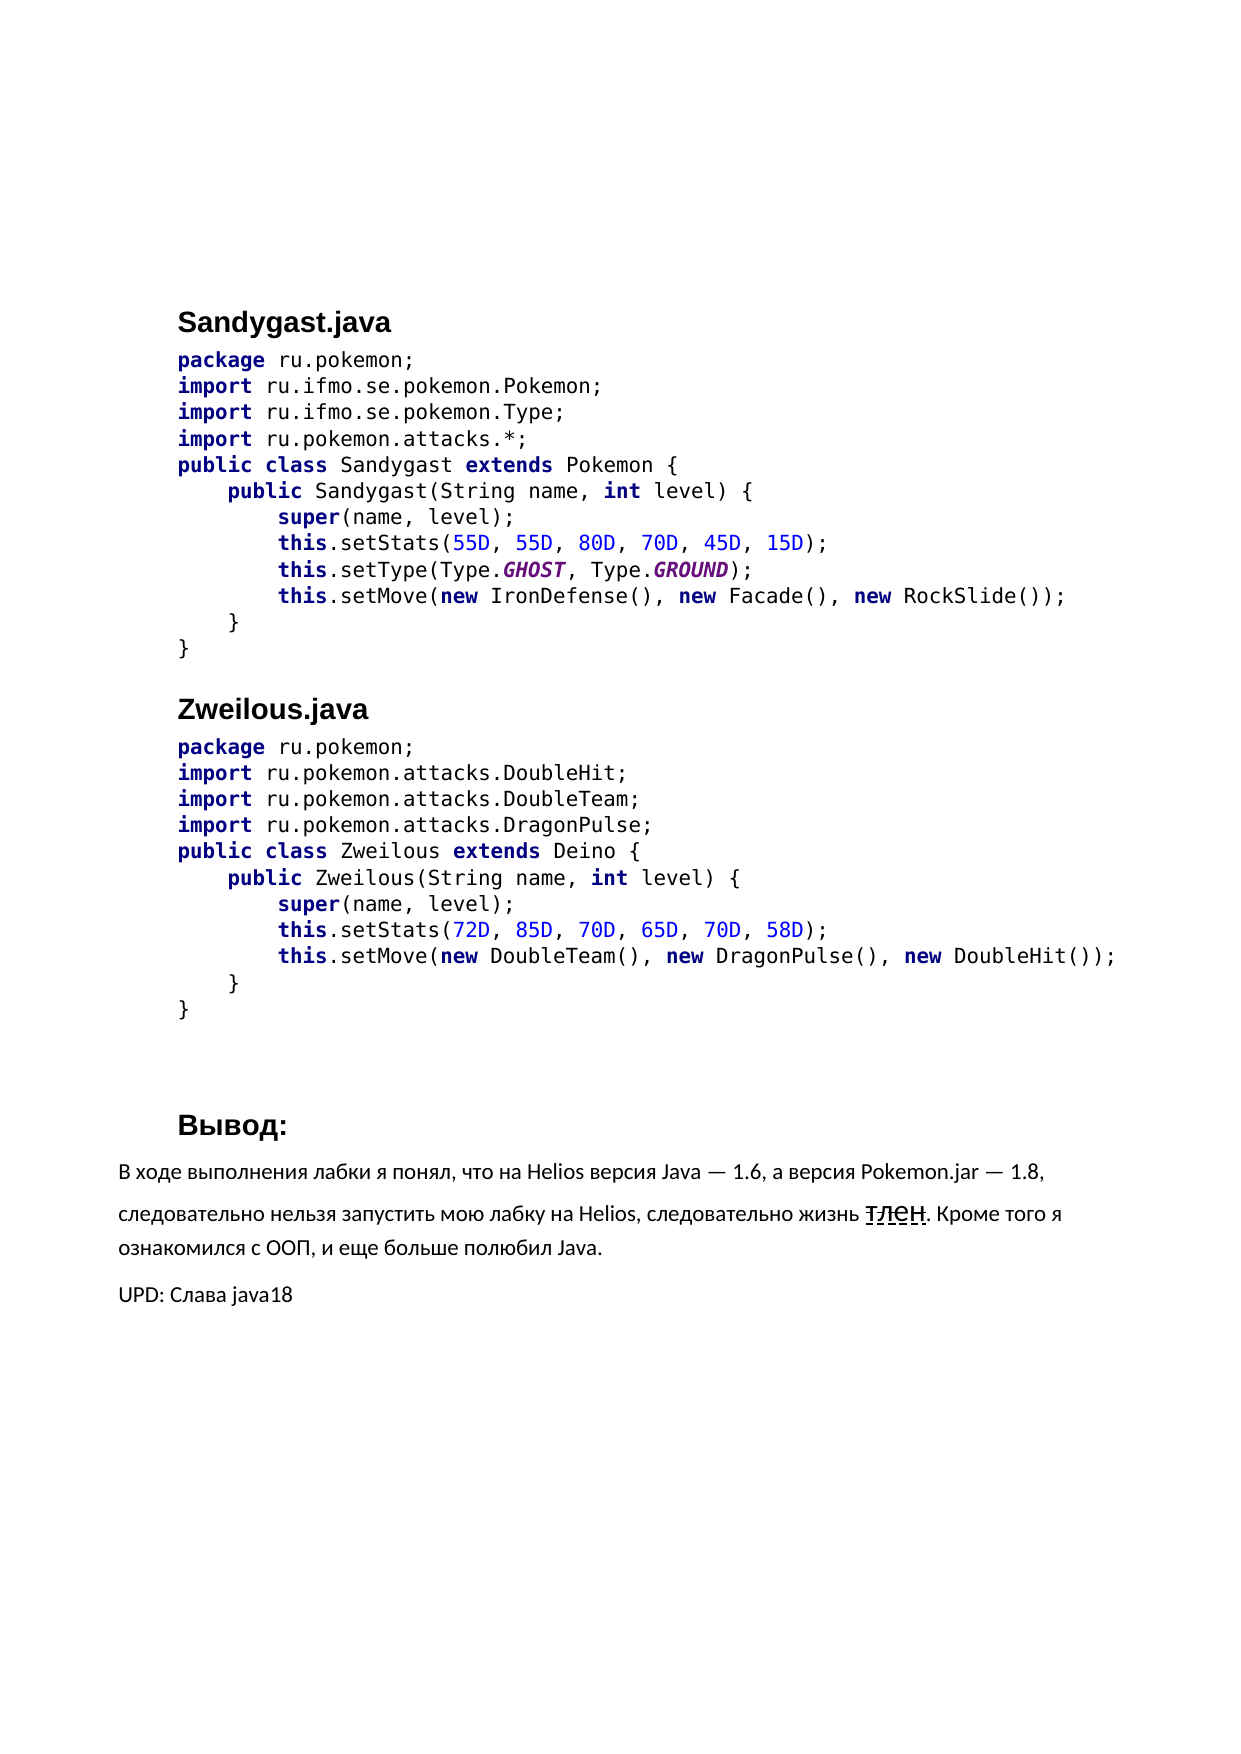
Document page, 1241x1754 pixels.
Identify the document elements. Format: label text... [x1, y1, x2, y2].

text package ru.pokemon; [177, 348, 1152, 372]
text public Sandygast(String name, int level) { [177, 479, 1152, 503]
text import ru.pokemon.attacks.DragonPulse; [177, 813, 1152, 838]
text import ru.pokemon.attacks.DoubleTeam; [177, 787, 1152, 811]
text super(name, level); [177, 892, 1152, 916]
text import ru.pokemon.attacks.DoubleHit; [177, 761, 1152, 785]
text this.setMove(new DoubleTeam(), new DragonPulse(), new DoubleHit()); [177, 944, 1152, 969]
text } [177, 636, 1152, 661]
text super(name, level); [177, 505, 1152, 529]
text public class Sandygast extends Pokemon { [177, 453, 1152, 477]
text В ходе выполнения лабки я понял, что на Helios версия Java — 1.6, а версия Pokemon.jar — 1.8, следовательно нельзя запустить мою лабку на Helios, следовательно жизнь тлен. Кроме того я ознакомился с ООП, и еще больше полюбил Java. [118, 1157, 1152, 1261]
text public class Zweilous extends Deino { [177, 839, 1152, 864]
text import ru.pokemon.attacks.*; [177, 427, 1152, 451]
text } [177, 971, 1152, 995]
text this.setStats(72D, 85D, 70D, 65D, 70D, 58D); [177, 918, 1152, 942]
text import ru.ifmo.se.pokemon.Type; [177, 400, 1152, 425]
text this.setMove(new IronDefense(), new Facade(), new RockSlide()); [177, 584, 1152, 608]
subtitle Sandygast.java [177, 305, 1152, 339]
text } [177, 997, 1152, 1021]
subtitle Zweilous.java [177, 692, 1152, 726]
text this.setType(Type.GHOST, Type.GROUND); [177, 558, 1152, 582]
text public Zweilous(String name, int level) { [177, 866, 1152, 890]
text package ru.pokemon; [177, 735, 1152, 759]
text UPD: Слава java18 [118, 1280, 1152, 1308]
text import ru.ifmo.se.pokemon.Pokemon; [177, 374, 1152, 398]
subtitle Вывод: [177, 1108, 1152, 1142]
text } [177, 610, 1152, 634]
text this.setStats(55D, 55D, 80D, 70D, 45D, 15D); [177, 531, 1152, 556]
